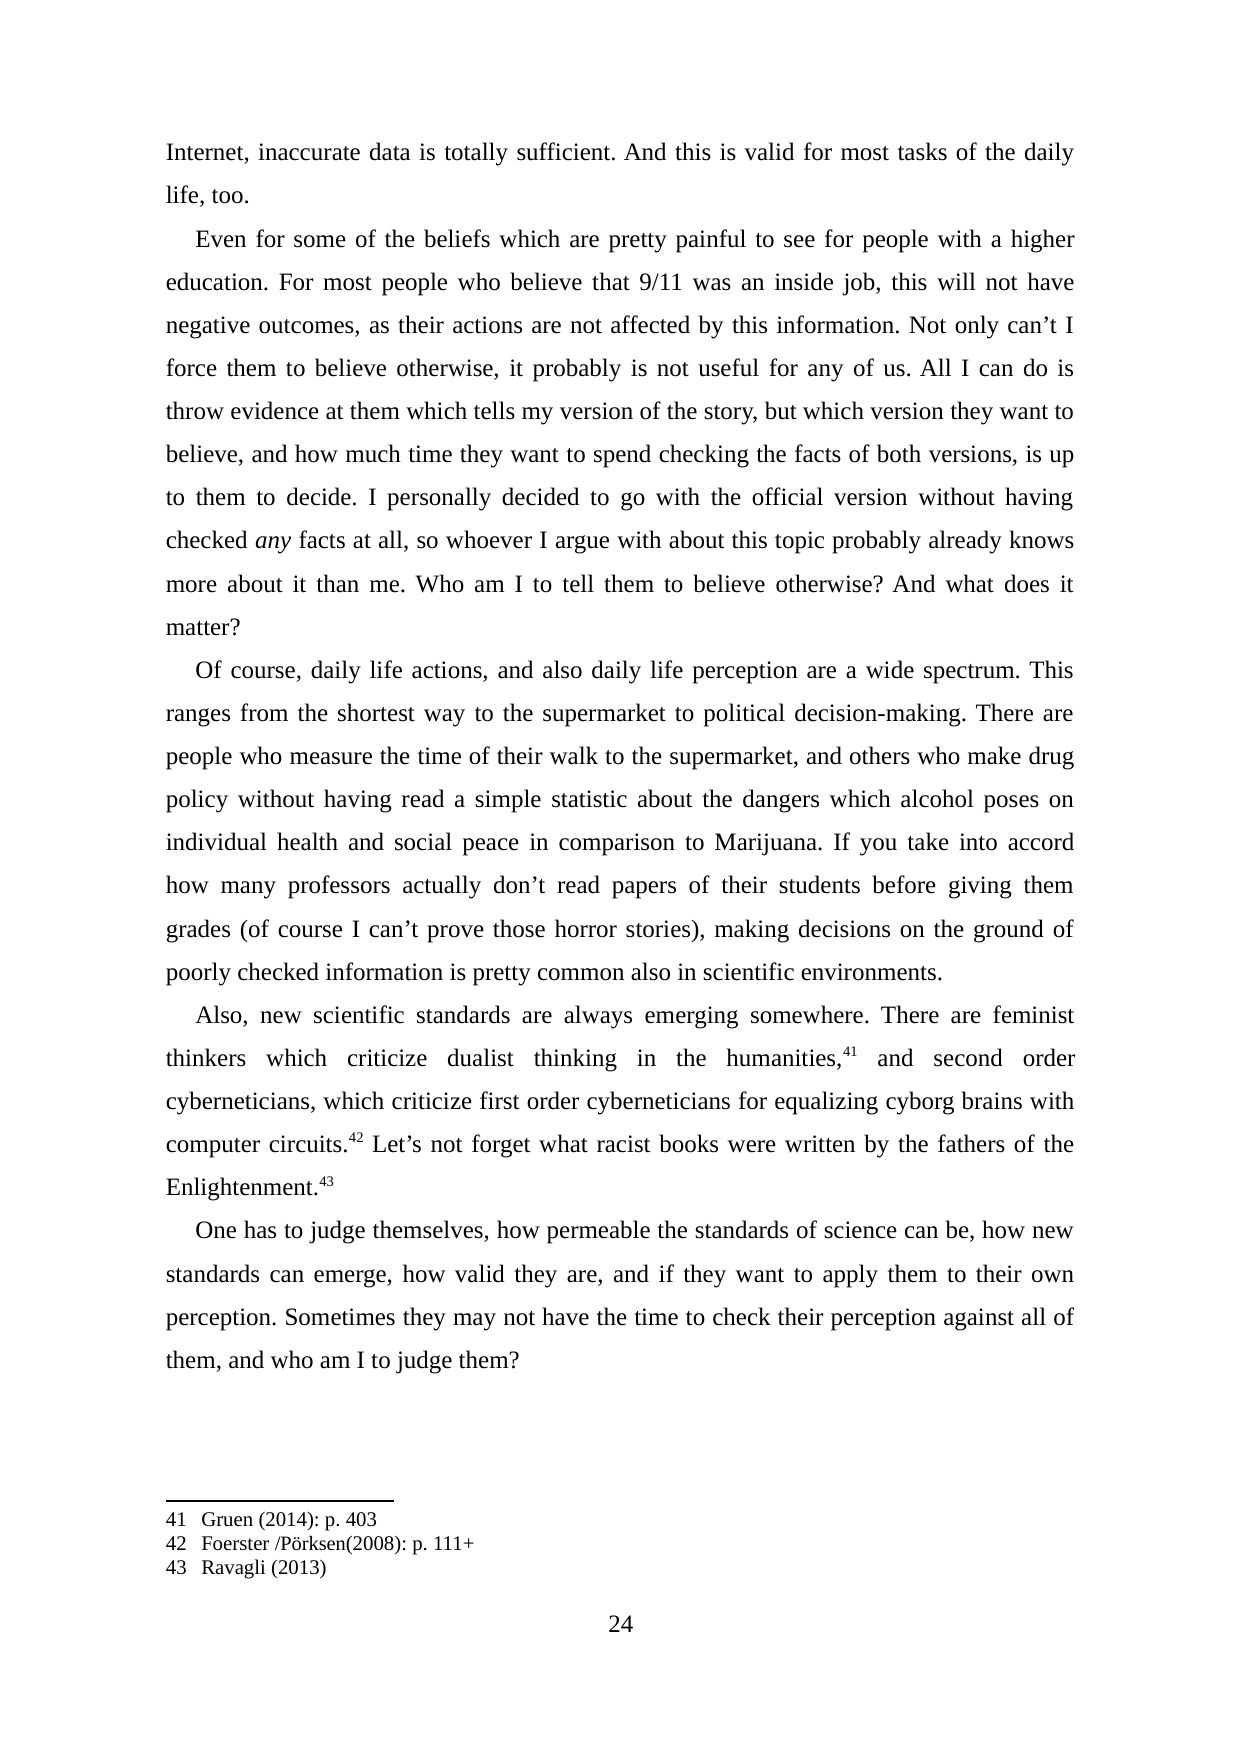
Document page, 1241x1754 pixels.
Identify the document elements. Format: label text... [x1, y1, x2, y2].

text One has to judge themselves, how permeable the standards of science can be, how new standards can emerge, how valid they are, and if they want to apply them to their own perception. Sometimes they may not have the time to check their perception against all of them, and who am I to judge them? [166, 1216, 1075, 1374]
text Gruen (2014): p. 403 [166, 1507, 1075, 1531]
text Of course, daily life actions, and also daily life perception are a wide spectrum. This ranges from the shortest way to the supermarket to political decision-making. There are people who measure the time of their walk to the supermarket, and others who make drug policy without having read a simple statistic about the dangers which alcohol poses on individual health and social peace in comparison to Marijuana. If you take into accord how many professors actually don’t read papers of their students before giving them grades (of course I can’t prove those horror stories), making decisions on the ground of poorly checked information is pretty common also in scientific environments. [166, 655, 1075, 986]
text Foerster /Pörksen(2008): p. 111+ [166, 1531, 1075, 1555]
text Internet, inaccurate data is totally sufficient. And this is valid for most tasks of the daily life, too. [166, 137, 1075, 209]
text Also, new scientific standards are always emerging somewhere. There are feminist thinkers which criticize dualist thinking in the humanities, and second order cyberneticians, which criticize first order cyberneticians for equalizing cyborg brains with computer circuits. Let’s not forget what racist books were written by the fathers of the Enlightenment. [166, 1000, 1075, 1201]
text Even for some of the beliefs which are pretty painful to see for people with a higher education. For most people who believe that 9/11 was an inside job, this will not have negative outcomes, as their actions are not affected by this information. Not only can’t I force them to believe otherwise, it probably is not useful for any of us. All I can do is throw evidence at them which tells my version of the story, but which version they want to believe, and how much time they want to spend checking the facts of both versions, is up to them to decide. I personally decided to go with the official version without having checked any facts at all, so whoever I argue with about this topic probably already knows more about it than me. Who am I to tell them to believe otherwise? And what does it matter? [166, 224, 1075, 641]
text Ravagli (2013) [166, 1555, 1075, 1579]
